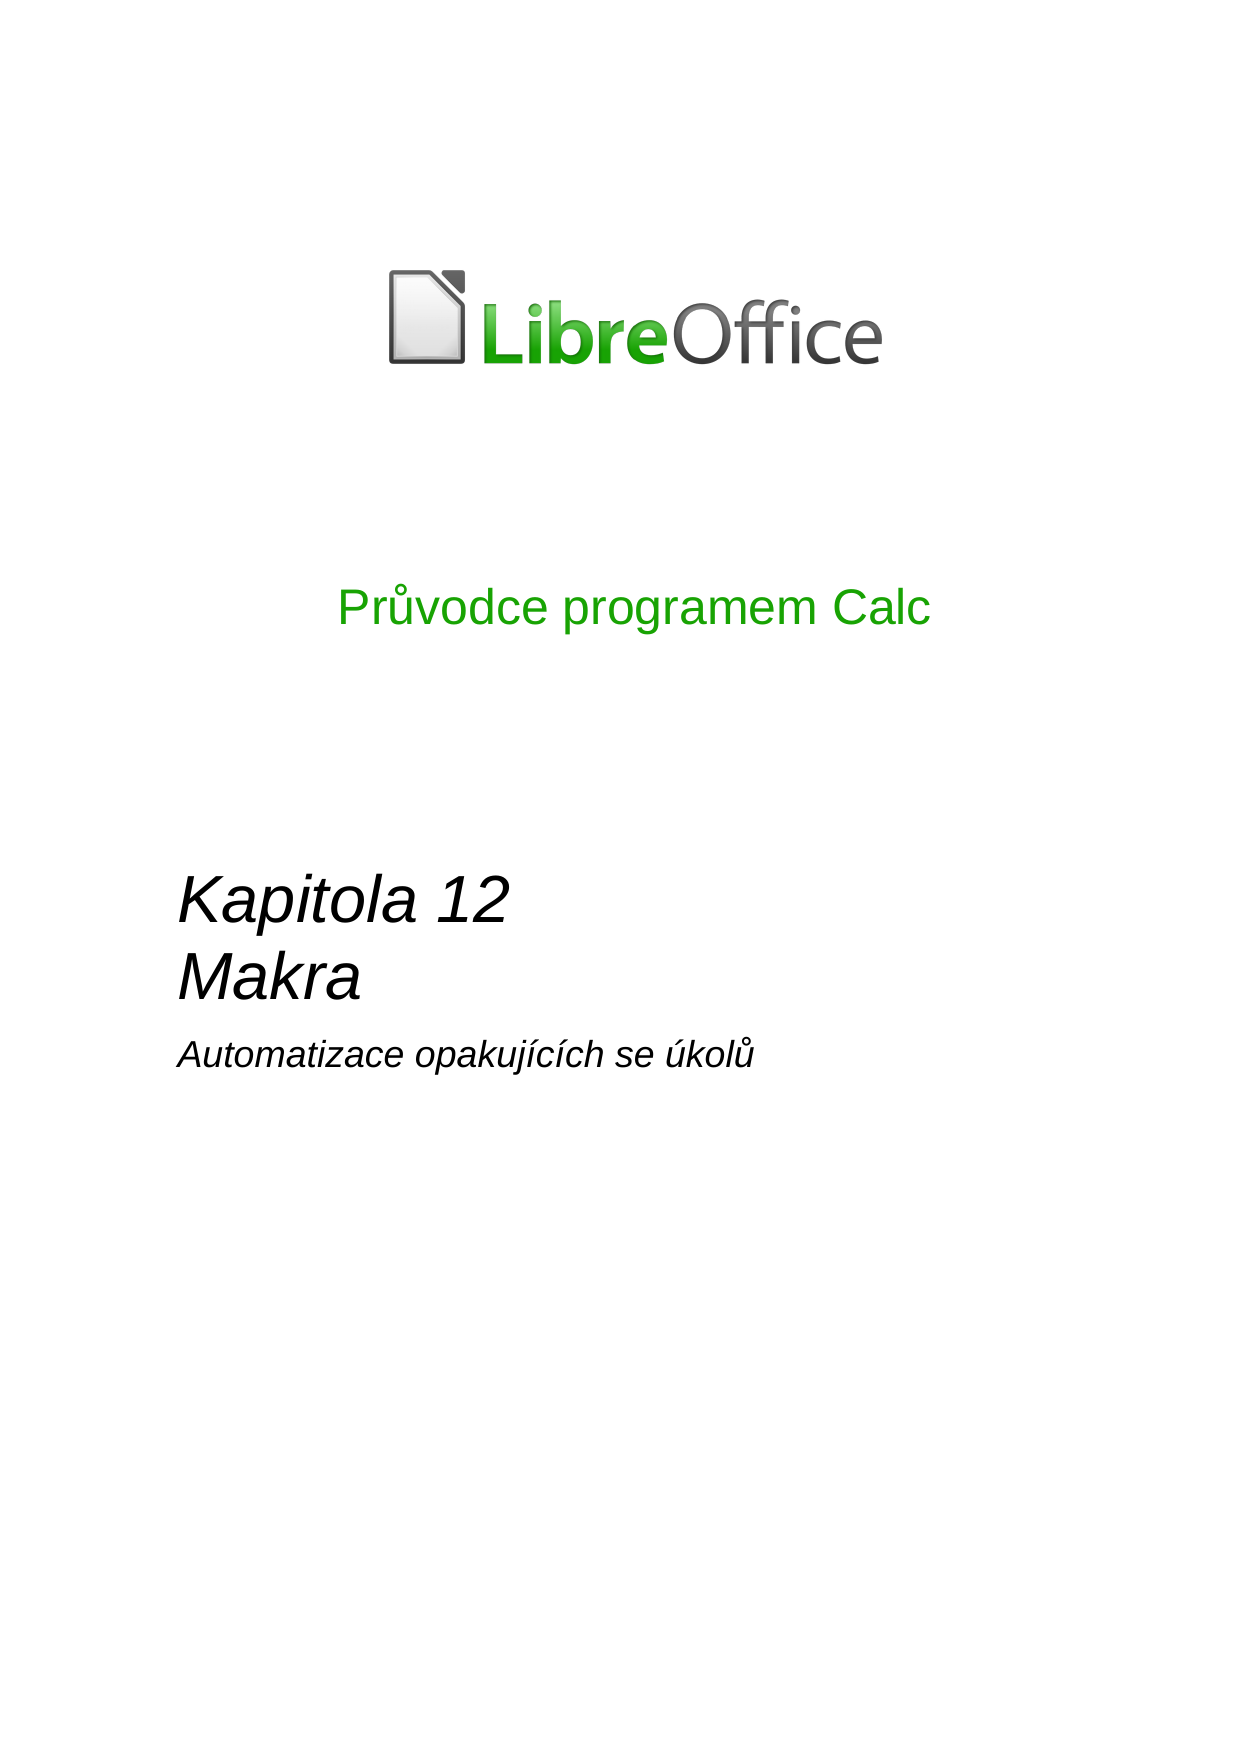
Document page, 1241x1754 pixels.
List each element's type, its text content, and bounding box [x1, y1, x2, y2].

picture [385, 265, 885, 371]
text Průvodce programem Calc [177, 577, 1093, 635]
subtitle Automatizace opakujících se úkolů [177, 1033, 1093, 1076]
title Kapitola 12 Makra [177, 860, 1093, 1013]
